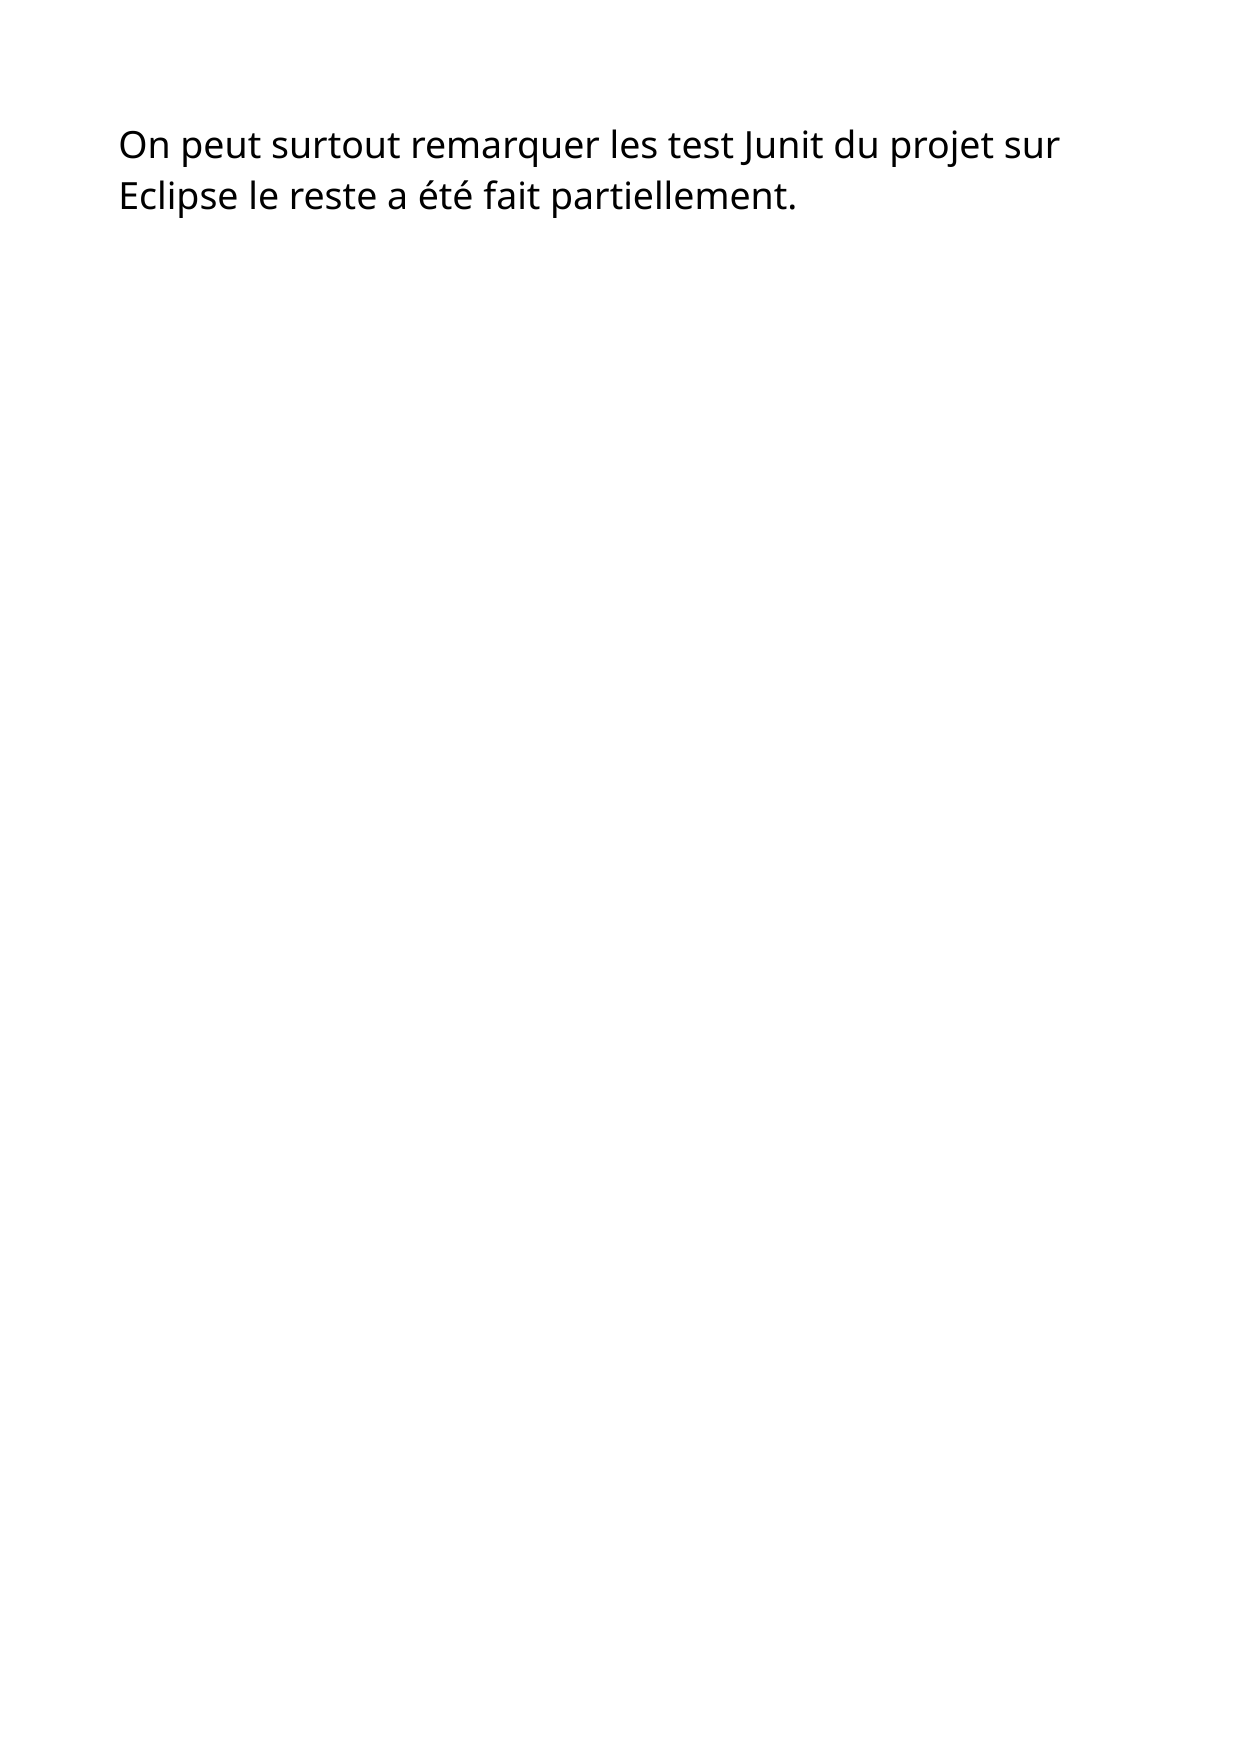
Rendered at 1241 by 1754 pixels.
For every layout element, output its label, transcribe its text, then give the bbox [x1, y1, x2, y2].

text On peut surtout remarquer les test Junit du projet sur Eclipse le reste a été fait partiellement. [118, 118, 1122, 220]
